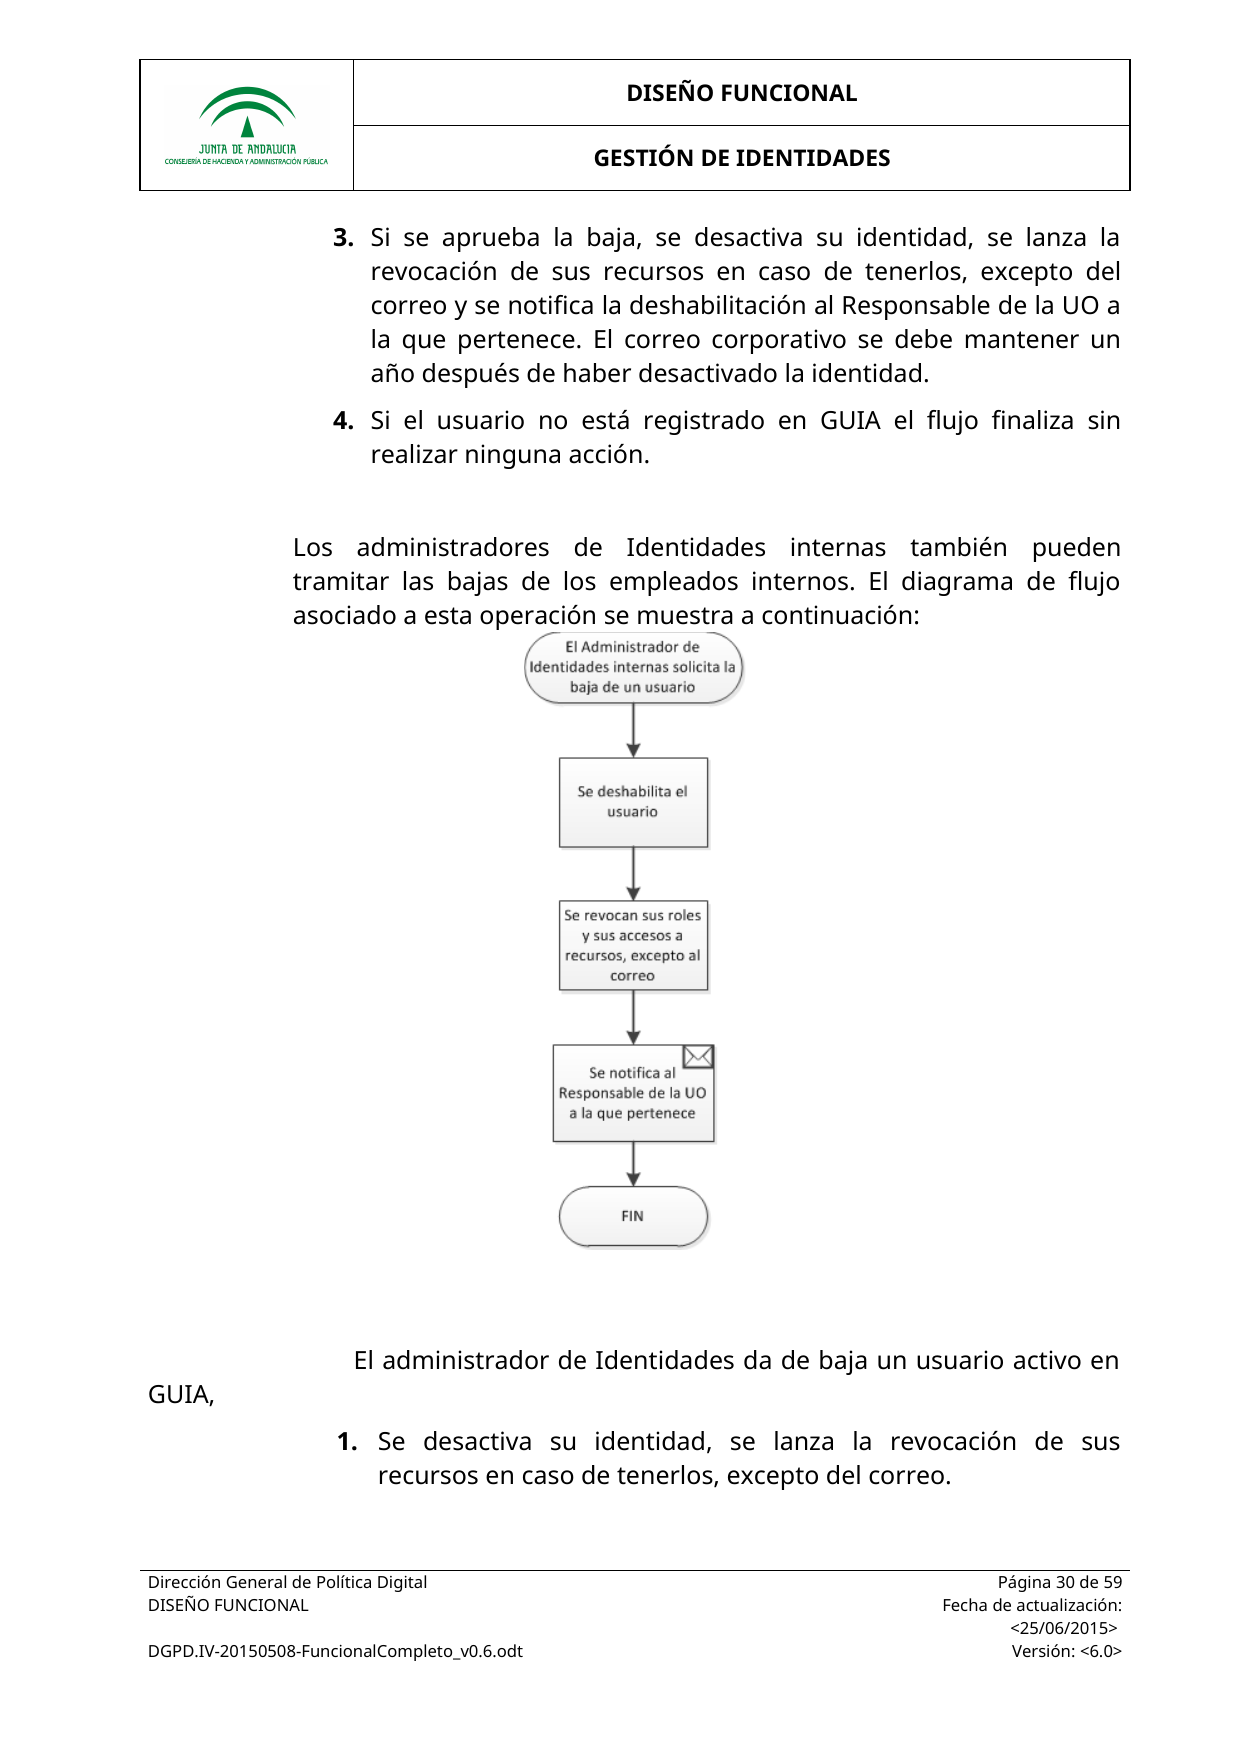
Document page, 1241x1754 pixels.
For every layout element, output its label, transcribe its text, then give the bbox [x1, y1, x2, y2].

list Se desactiva su identidad, se lanza la revocación de sus recursos en caso de tenerlos, excepto del correo. [336, 1423, 1122, 1491]
list El administrador de Identidades da de baja un usuario activo en GUIA, [148, 1343, 1122, 1411]
list Si se aprueba la baja, se desactiva su identidad, se lanza la revocación de sus recursos en caso de tenerlos, excepto del correo y se notifica la deshabilitación al Responsable de la UO a la que pertenece. El correo corporativo se debe mantener un año después de haber desactivado la identidad. [333, 220, 1122, 390]
list Los administradores de Identidades internas también pueden tramitar las bajas de los empleados internos. El diagrama de flujo asociado a esta operación se muestra a continuación: [291, 530, 1122, 632]
picture [164, 85, 330, 165]
picture [524, 632, 746, 1250]
list Si el usuario no está registrado en GUIA el flujo finaliza sin realizar ninguna acción. [333, 403, 1122, 471]
